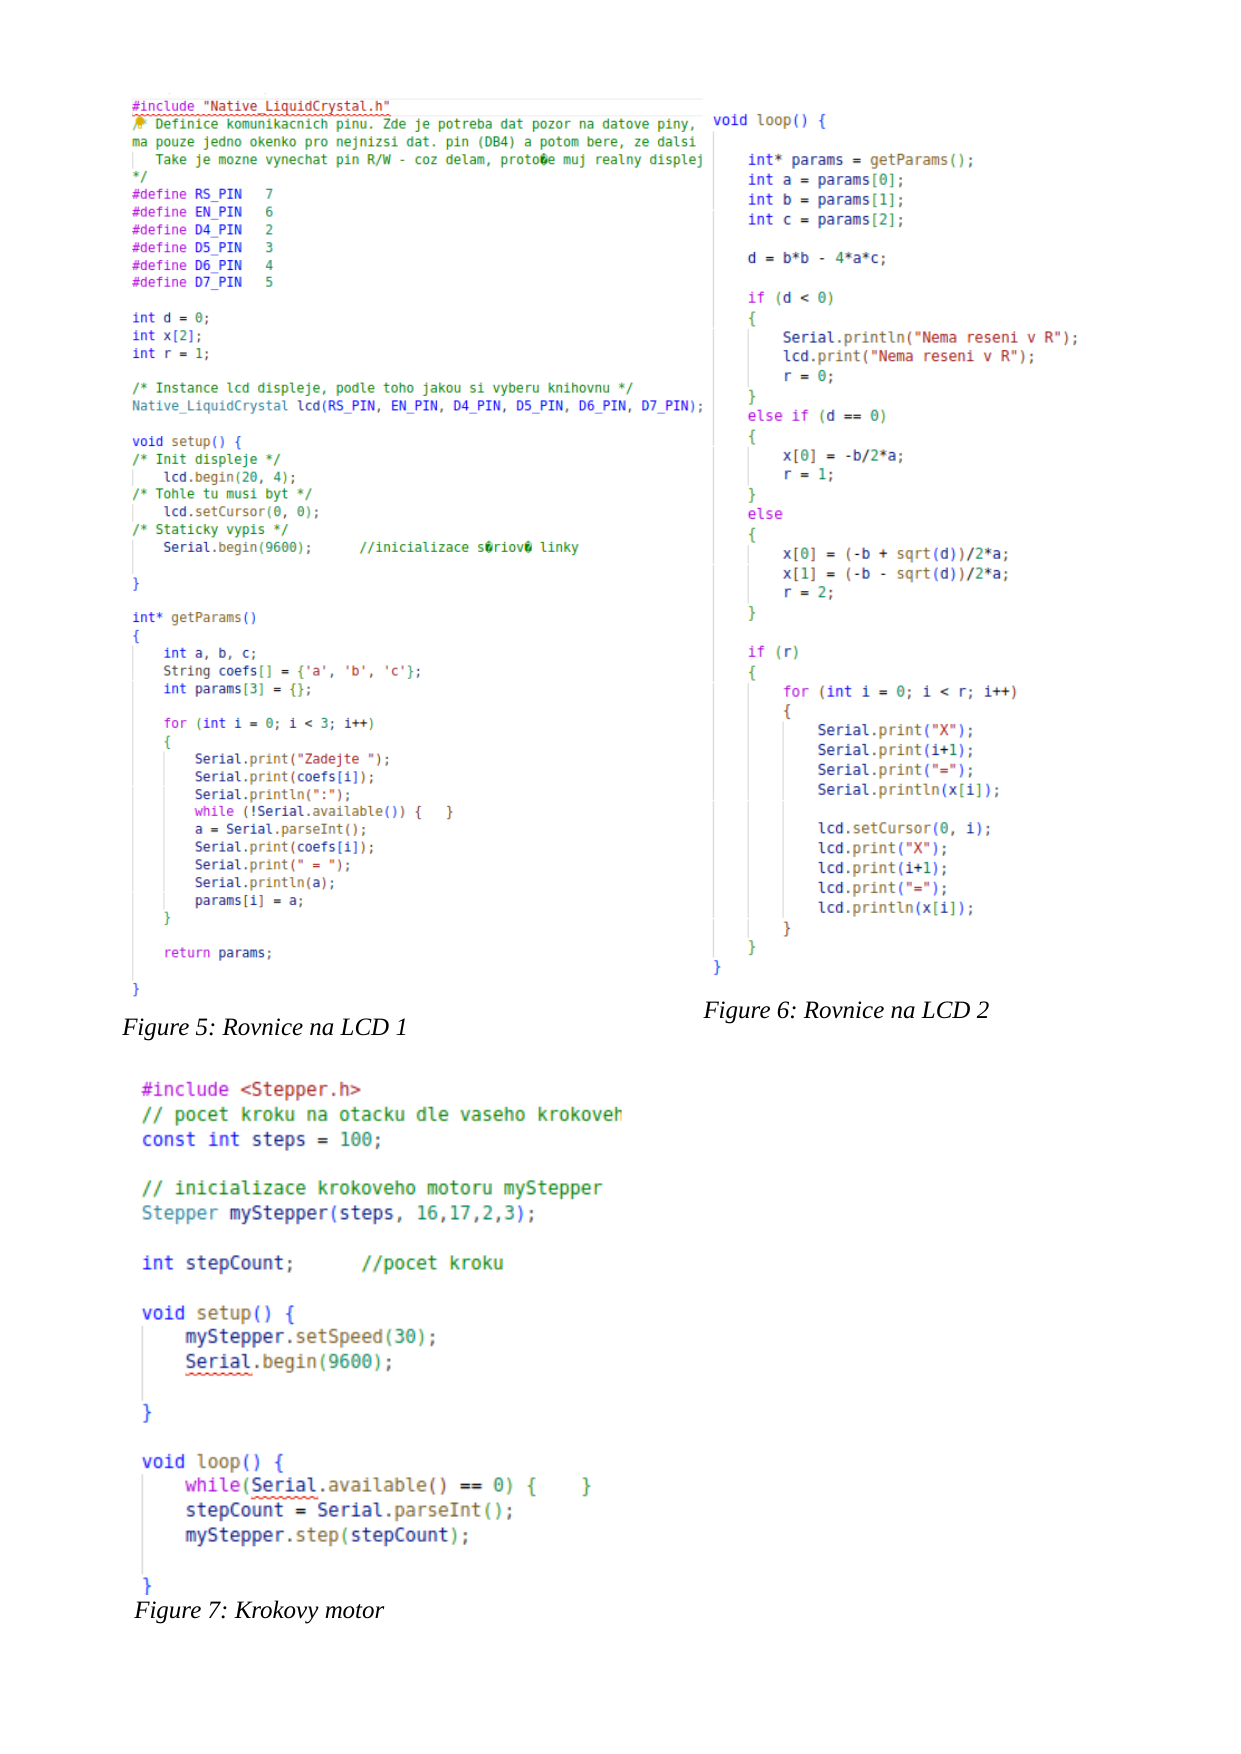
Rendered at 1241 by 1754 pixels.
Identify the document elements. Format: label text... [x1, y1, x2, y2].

picture [134, 1079, 622, 1595]
text Figure 6: Rovnice na LCD 2 [703, 995, 1141, 1023]
text Figure 7: Krokovy motor [134, 1595, 622, 1624]
picture [122, 93, 1142, 1012]
text Figure 5: Rovnice na LCD 1 [122, 1012, 733, 1041]
